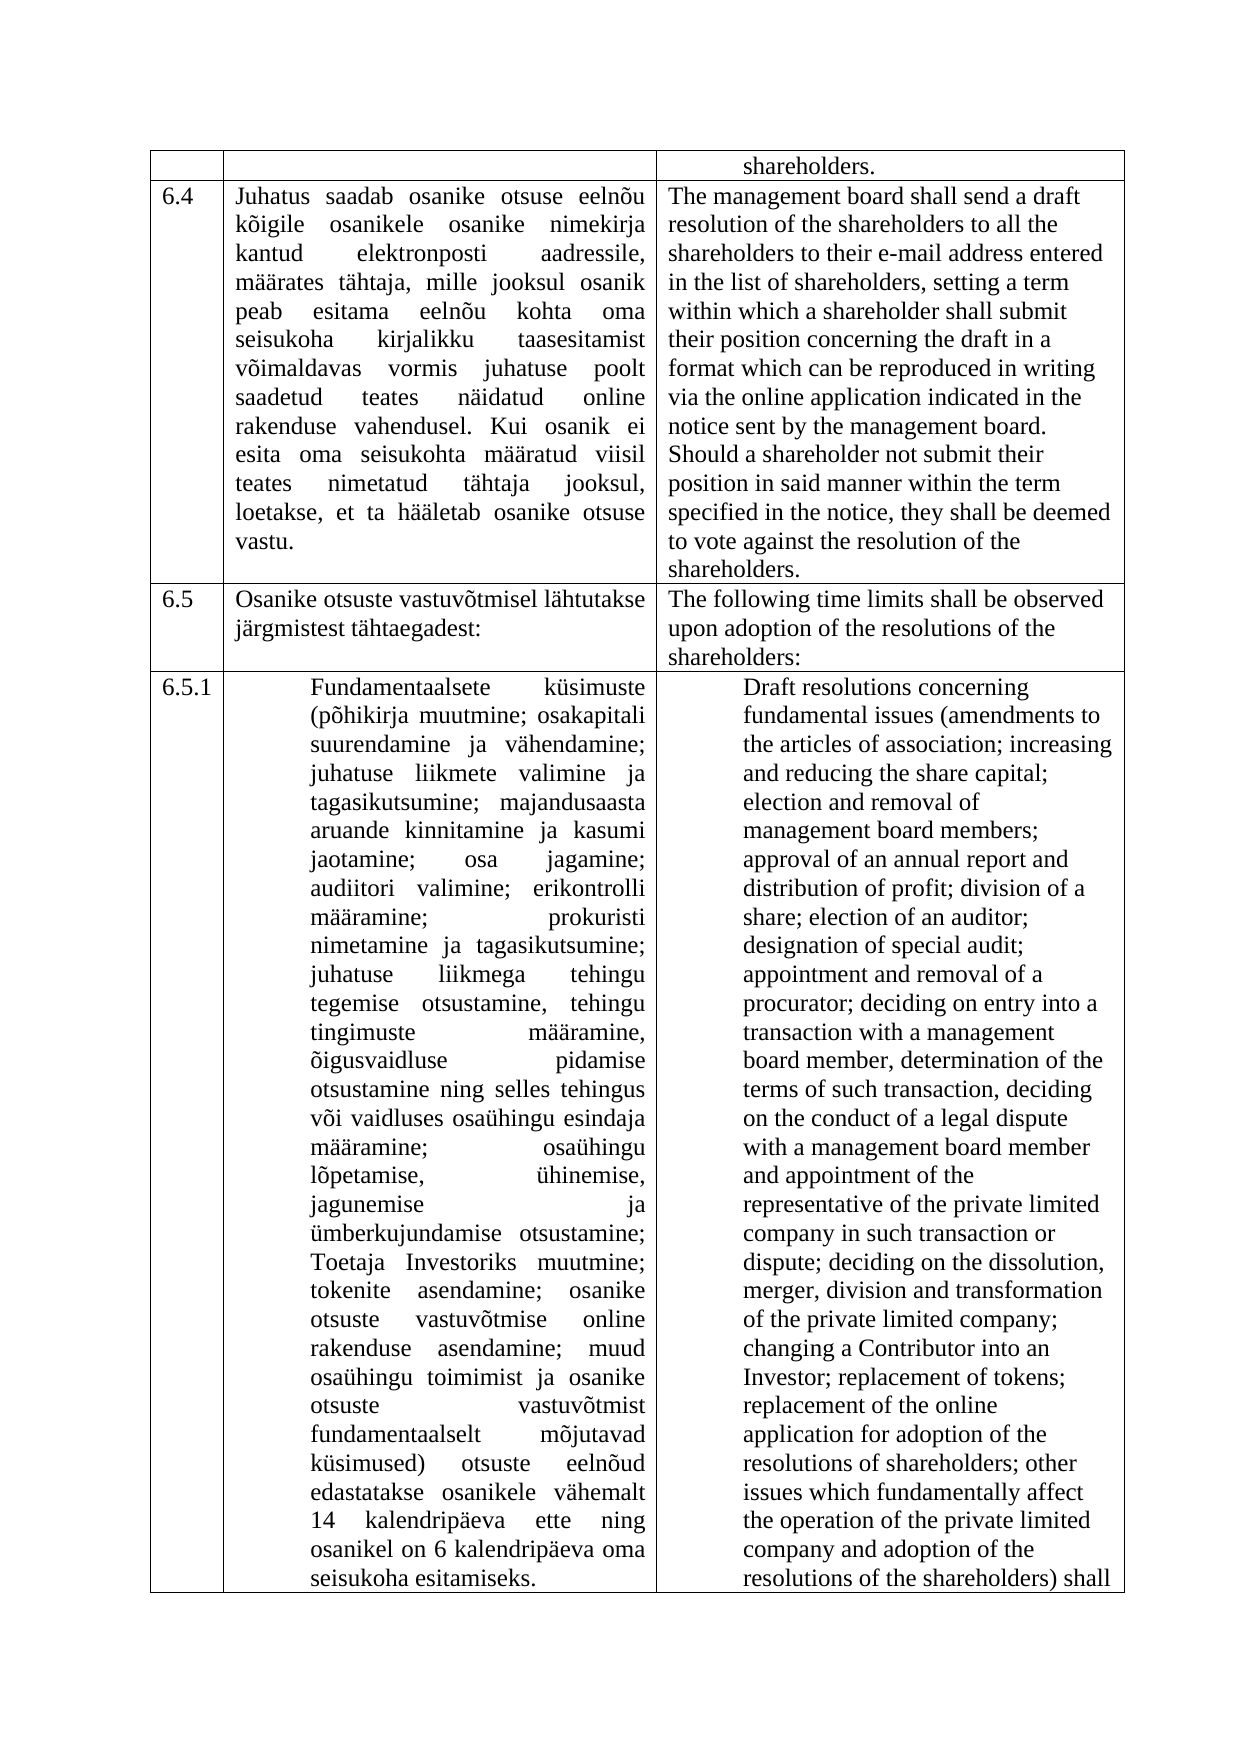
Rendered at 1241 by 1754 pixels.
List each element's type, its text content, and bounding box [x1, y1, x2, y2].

table_cell [151, 151, 223, 180]
table_cell 6.5.1 [151, 672, 223, 1592]
table_cell Osanike otsuste vastuvõtmisel lähtutakse järgmistest tähtaegadest: [224, 584, 656, 671]
table_cell Draft resolutions concerning fundamental issues (amendments to the articles of association; increasing and reducing the share capital; election and removal of management board members; approval of an annual report and distribution of profit; division of a share; election of an auditor; designation of special audit; appointment and removal of a procurator; deciding on entry into a transaction with a management board member, determination of the terms of such transaction, deciding on the conduct of a legal dispute with a management board member and appointment of the representative of the private limited company in such transaction or dispute; deciding on the dissolution, merger, division and transformation of the private limited company; changing a Contributor into an Investor; replacement of tokens; replacement of the online application for adoption of the resolutions of shareholders; other issues which fundamentally affect the operation of the private limited company and adoption of the resolutions of the shareholders) shall [657, 672, 1124, 1592]
table_cell Juhatus saadab osanike otsuse eelnõu kõigile osanikele osanike nimekirja kantud elektronposti aadressile, määrates tähtaja, mille jooksul osanik peab esitama eelnõu kohta oma seisukoha kirjalikku taasesitamist võimaldavas vormis juhatuse poolt saadetud teates näidatud online rakenduse vahendusel. Kui osanik ei esita oma seisukohta määratud viisil teates nimetatud tähtaja jooksul, loetakse, et ta hääletab osanike otsuse vastu. [224, 181, 656, 583]
table_cell Fundamentaalsete küsimuste (põhikirja muutmine; osakapitali suurendamine ja vähendamine; juhatuse liikmete valimine ja tagasikutsumine; majandusaasta aruande kinnitamine ja kasumi jaotamine; osa jagamine; audiitori valimine; erikontrolli määramine; prokuristi nimetamine ja tagasikutsumine; juhatuse liikmega tehingu tegemise otsustamine, tehingu tingimuste määramine, õigusvaidluse pidamise otsustamine ning selles tehingus või vaidluses osaühingu esindaja määramine; osaühingu lõpetamise, ühinemise, jagunemise ja ümberkujundamise otsustamine; Toetaja Investoriks muutmine; tokenite asendamine; osanike otsuste vastuvõtmise online rakenduse asendamine; muud osaühingu toimimist ja osanike otsuste vastuvõtmist fundamentaalselt mõjutavad küsimused) otsuste eelnõud edastatakse osanikele vähemalt 14 kalendripäeva ette ning osanikel on 6 kalendripäeva oma seisukoha esitamiseks. [224, 672, 656, 1592]
table_cell shareholders. [657, 151, 1124, 180]
table_cell The management board shall send a draft resolution of the shareholders to all the shareholders to their e-mail address entered in the list of shareholders, setting a term within which a shareholder shall submit their position concerning the draft in a format which can be reproduced in writing via the online application indicated in the notice sent by the management board. Should a shareholder not submit their position in said manner within the term specified in the notice, they shall be deemed to vote against the resolution of the shareholders. [657, 181, 1124, 583]
table_cell 6.5 [151, 584, 223, 671]
table_cell 6.4 [151, 181, 223, 583]
table_cell The following time limits shall be observed upon adoption of the resolutions of the shareholders: [657, 584, 1124, 671]
table_cell [224, 151, 656, 180]
